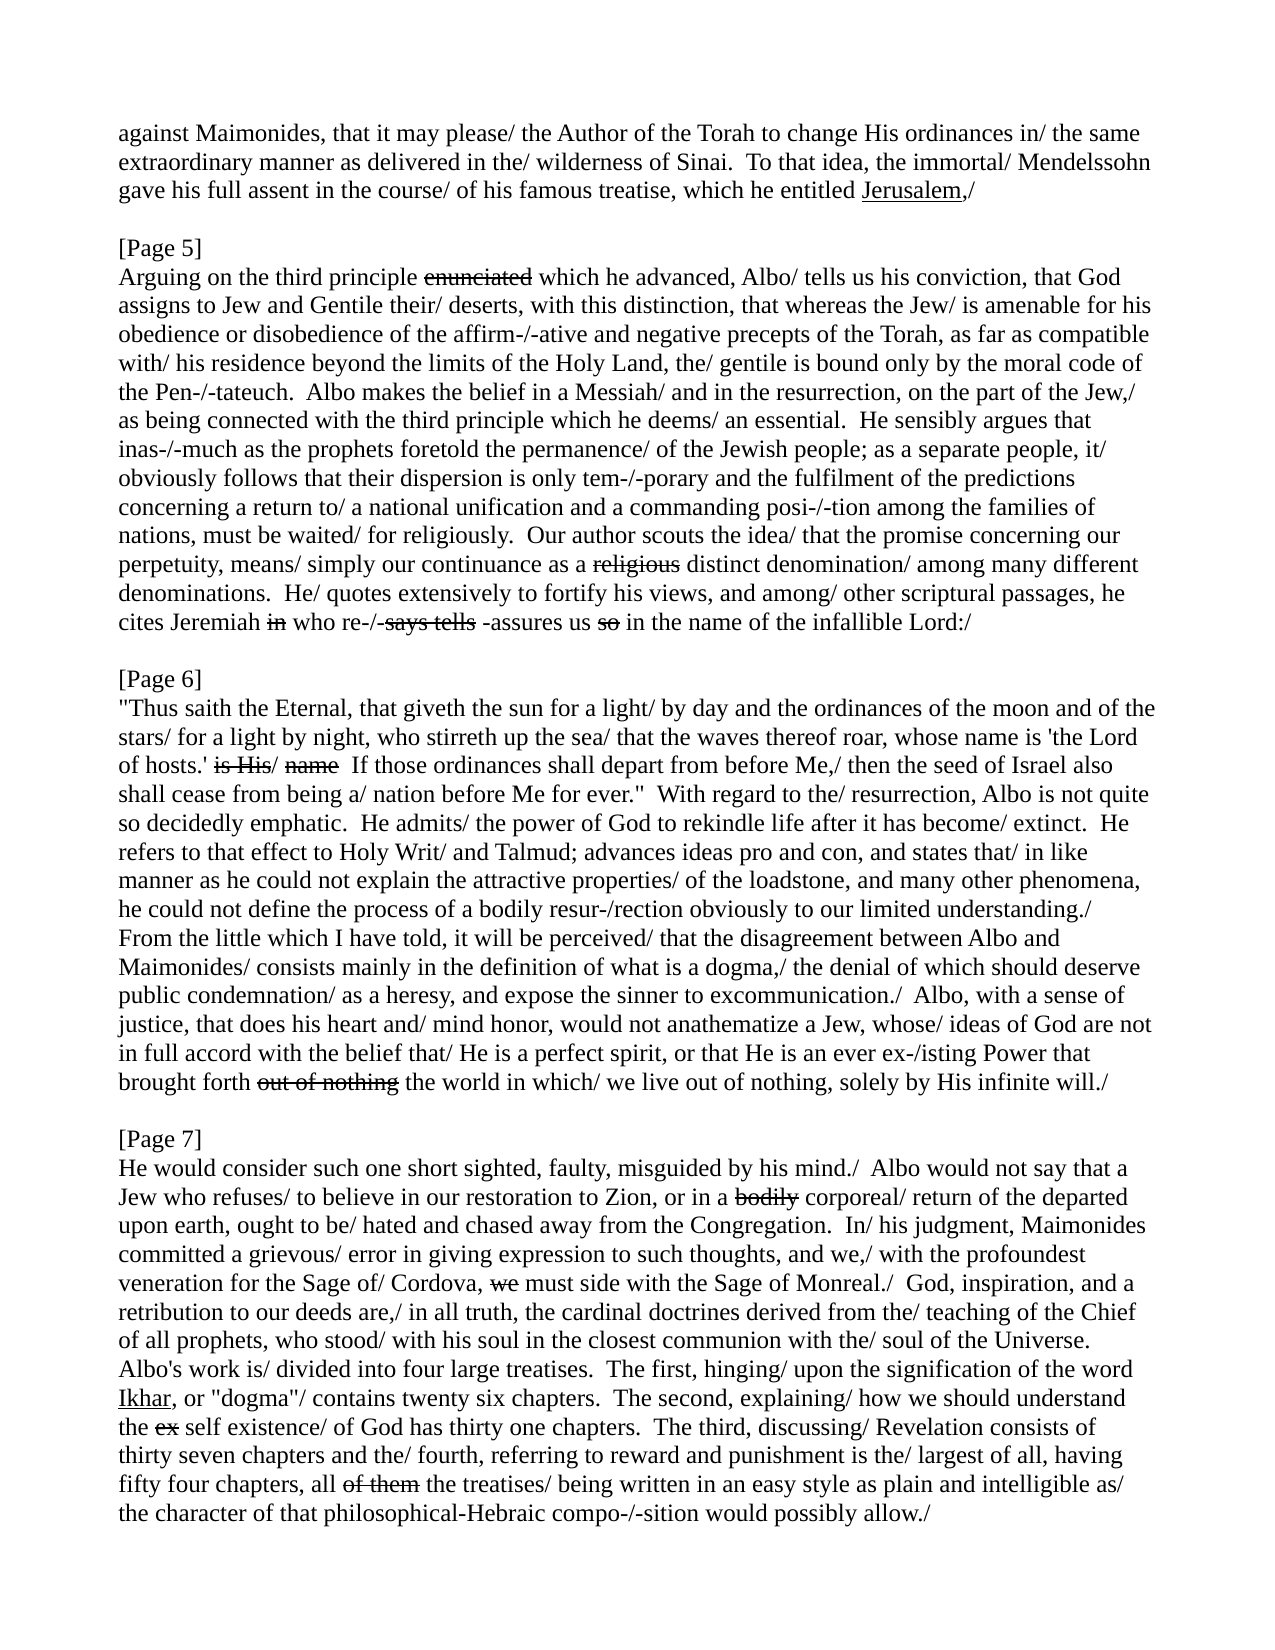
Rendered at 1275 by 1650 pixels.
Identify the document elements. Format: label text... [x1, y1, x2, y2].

text Arguing on the third principle enunciated which he advanced, Albo/ tells us his conviction, that God assigns to Jew and Gentile their/ deserts, with this distinction, that whereas the Jew/ is amenable for his obedience or disobedience of the affirm-/-ative and negative precepts of the Torah, as far as compatible with/ his residence beyond the limits of the Holy Land, the/ gentile is bound only by the moral code of the Pen-/-tateuch. Albo makes the belief in a Messiah/ and in the resurrection, on the part of the Jew,/ as being connected with the third principle which he deems/ an essential. He sensibly argues that inas-/-much as the prophets foretold the permanence/ of the Jewish people; as a separate people, it/ obviously follows that their dispersion is only tem-/-porary and the fulfilment of the predictions concerning a return to/ a national unification and a commanding posi-/-tion among the families of nations, must be waited/ for religiously. Our author scouts the idea/ that the promise concerning our perpetuity, means/ simply our continuance as a religious distinct denomination/ among many different denominations. He/ quotes extensively to fortify his views, and among/ other scriptural passages, he cites Jeremiah in who re-/-says tells -assures us so in the name of the infallible Lord:/ [118, 262, 1157, 636]
text [Page 5] [118, 233, 1157, 262]
text [Page 6] [118, 664, 1157, 693]
text against Maimonides, that it may please/ the Author of the Torah to change His ordinances in/ the same extraordinary manner as delivered in the/ wilderness of Sinai. To that idea, the immortal/ Mendelssohn gave his full assent in the course/ of his famous treatise, which he entitled Jerusalem,/ [118, 118, 1157, 204]
text He would consider such one short sighted, faulty, misguided by his mind./ Albo would not say that a Jew who refuses/ to believe in our restoration to Zion, or in a bodily corporeal/ return of the departed upon earth, ought to be/ hated and chased away from the Congregation. In/ his judgment, Maimonides committed a grievous/ error in giving expression to such thoughts, and we,/ with the profoundest veneration for the Sage of/ Cordova, we must side with the Sage of Monreal./ God, inspiration, and a retribution to our deeds are,/ in all truth, the cardinal doctrines derived from the/ teaching of the Chief of all prophets, who stood/ with his soul in the closest communion with the/ soul of the Universe. Albo's work is/ divided into four large treatises. The first, hinging/ upon the signification of the word Ikhar, or "dogma"/ contains twenty six chapters. The second, explaining/ how we should understand the ex self existence/ of God has thirty one chapters. The third, discussing/ Revelation consists of thirty seven chapters and the/ fourth, referring to reward and punishment is the/ largest of all, having fifty four chapters, all of them the treatises/ being written in an easy style as plain and intelligible as/ the character of that philosophical-Hebraic compo-/-sition would possibly allow./ [118, 1153, 1157, 1527]
text [Page 7] [118, 1124, 1157, 1153]
text "Thus saith the Eternal, that giveth the sun for a light/ by day and the ordinances of the moon and of the stars/ for a light by night, who stirreth up the sea/ that the waves thereof roar, whose name is 'the Lord of hosts.' is His/ name If those ordinances shall depart from before Me,/ then the seed of Israel also shall cease from being a/ nation before Me for ever." With regard to the/ resurrection, Albo is not quite so decidedly emphatic. He admits/ the power of God to rekindle life after it has become/ extinct. He refers to that effect to Holy Writ/ and Talmud; advances ideas pro and con, and states that/ in like manner as he could not explain the attractive properties/ of the loadstone, and many other phenomena, he could not define the process of a bodily resur-/rection obviously to our limited understanding./ From the little which I have told, it will be perceived/ that the disagreement between Albo and Maimonides/ consists mainly in the definition of what is a dogma,/ the denial of which should deserve public condemnation/ as a heresy, and expose the sinner to excommunication./ Albo, with a sense of justice, that does his heart and/ mind honor, would not anathematize a Jew, whose/ ideas of God are not in full accord with the belief that/ He is a perfect spirit, or that He is an ever ex-/isting Power that brought forth out of nothing the world in which/ we live out of nothing, solely by His infinite will./ [118, 693, 1157, 1096]
